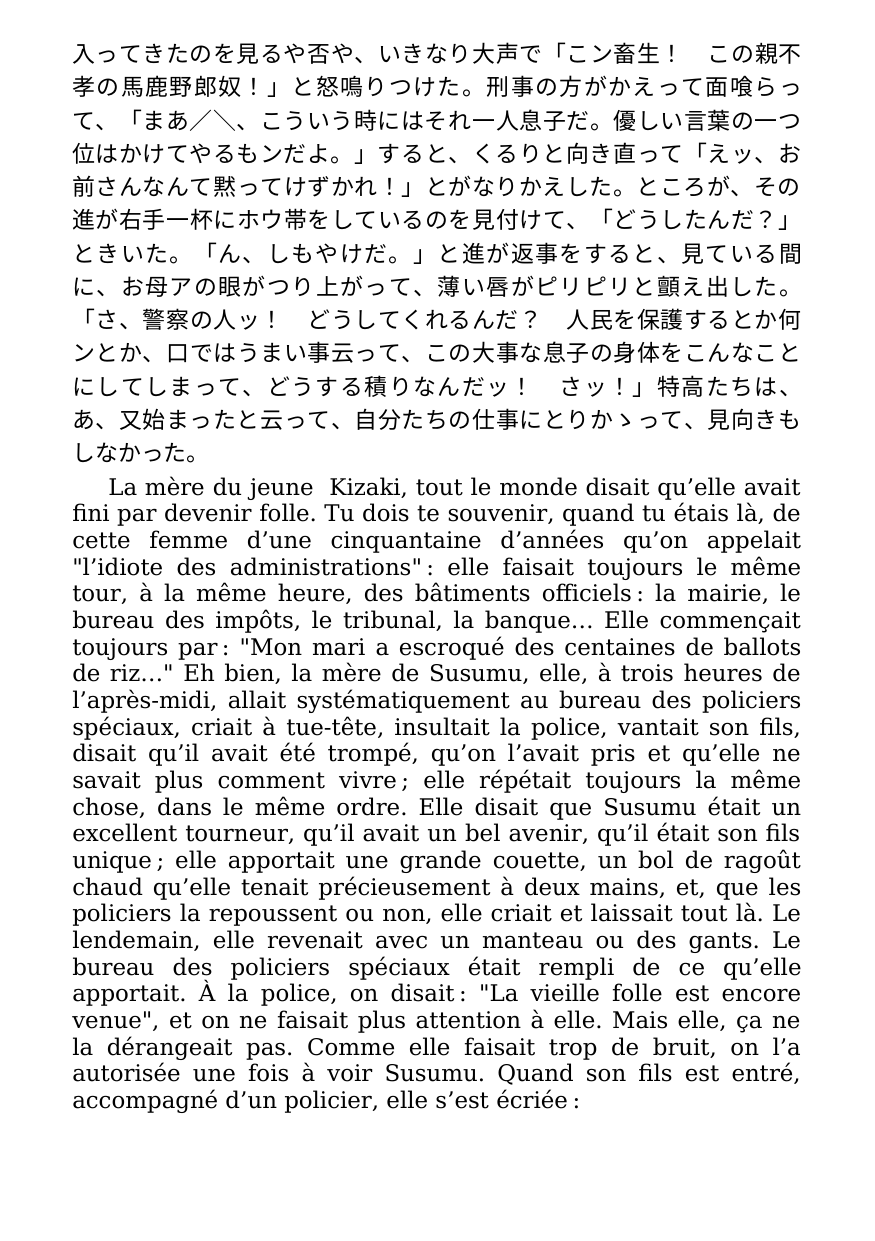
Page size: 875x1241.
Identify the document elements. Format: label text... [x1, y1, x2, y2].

text 入ってきたのを見るや否や、いきなり大声で「こン畜生！ この親不孝の馬鹿野郎奴！」と怒鳴りつけた。刑事の方がかえって面喰らって、「まあ／＼、こういう時にはそれ一人息子だ。優しい言葉の一つ位はかけてやるもンだよ。」すると、くるりと向き直って「えッ、お前さんなんて黙ってけずかれ！」とがなりかえした。ところが、その進が右手一杯にホウ帯をしているのを見付けて、「どうしたんだ？」ときいた。「ん、しもやけだ。」と進が返事をすると、見ている間に、お母アの眼がつり上がって、薄い唇がピリピリと顫え出した。「さ、警察の人ッ！ どうしてくれるんだ？ 人民を保護するとか何ンとか、口ではうまい事云って、この大事な息子の身体をこんなことにしてしまって、どうする積りなんだッ！ さッ！」特高たちは、あ、又始まったと云って、自分たちの仕事にとりかゝって、見向きもしなかった。 [72, 36, 802, 468]
text La mère du jeune Kizaki, tout le monde disait qu’elle avait fini par devenir folle. Tu dois te souvenir, quand tu étais là, de cette femme d’une cinquantaine d’années qu’on appelait "l’idiote des administrations" : elle faisait toujours le même tour, à la même heure, des bâtiments officiels : la mairie, le bureau des impôts, le tribunal, la banque… Elle commençait toujours par : "Mon mari a escroqué des centaines de ballots de riz…" Eh bien, la mère de Susumu, elle, à trois heures de l’après-midi, allait systématiquement au bureau des policiers spéciaux, criait à tue-tête, insultait la police, vantait son fils, disait qu’il avait été trompé, qu’on l’avait pris et qu’elle ne savait plus comment vivre ; elle répétait toujours la même chose, dans le même ordre. Elle disait que Susumu était un excellent tourneur, qu’il avait un bel avenir, qu’il était son fils unique ; elle apportait une grande couette, un bol de ragoût chaud qu’elle tenait précieusement à deux mains, et, que les policiers la repoussent ou non, elle criait et laissait tout là. Le lendemain, elle revenait avec un manteau ou des gants. Le bureau des policiers spéciaux était rempli de ce qu’elle apportait. À la police, on disait : "La vieille folle est encore venue", et on ne faisait plus attention à elle. Mais elle, ça ne la dérangeait pas. Comme elle faisait trop de bruit, on l’a autorisée une fois à voir Susumu. Quand son fils est entré, accompagné d’un policier, elle s’est écriée : [72, 474, 802, 1114]
